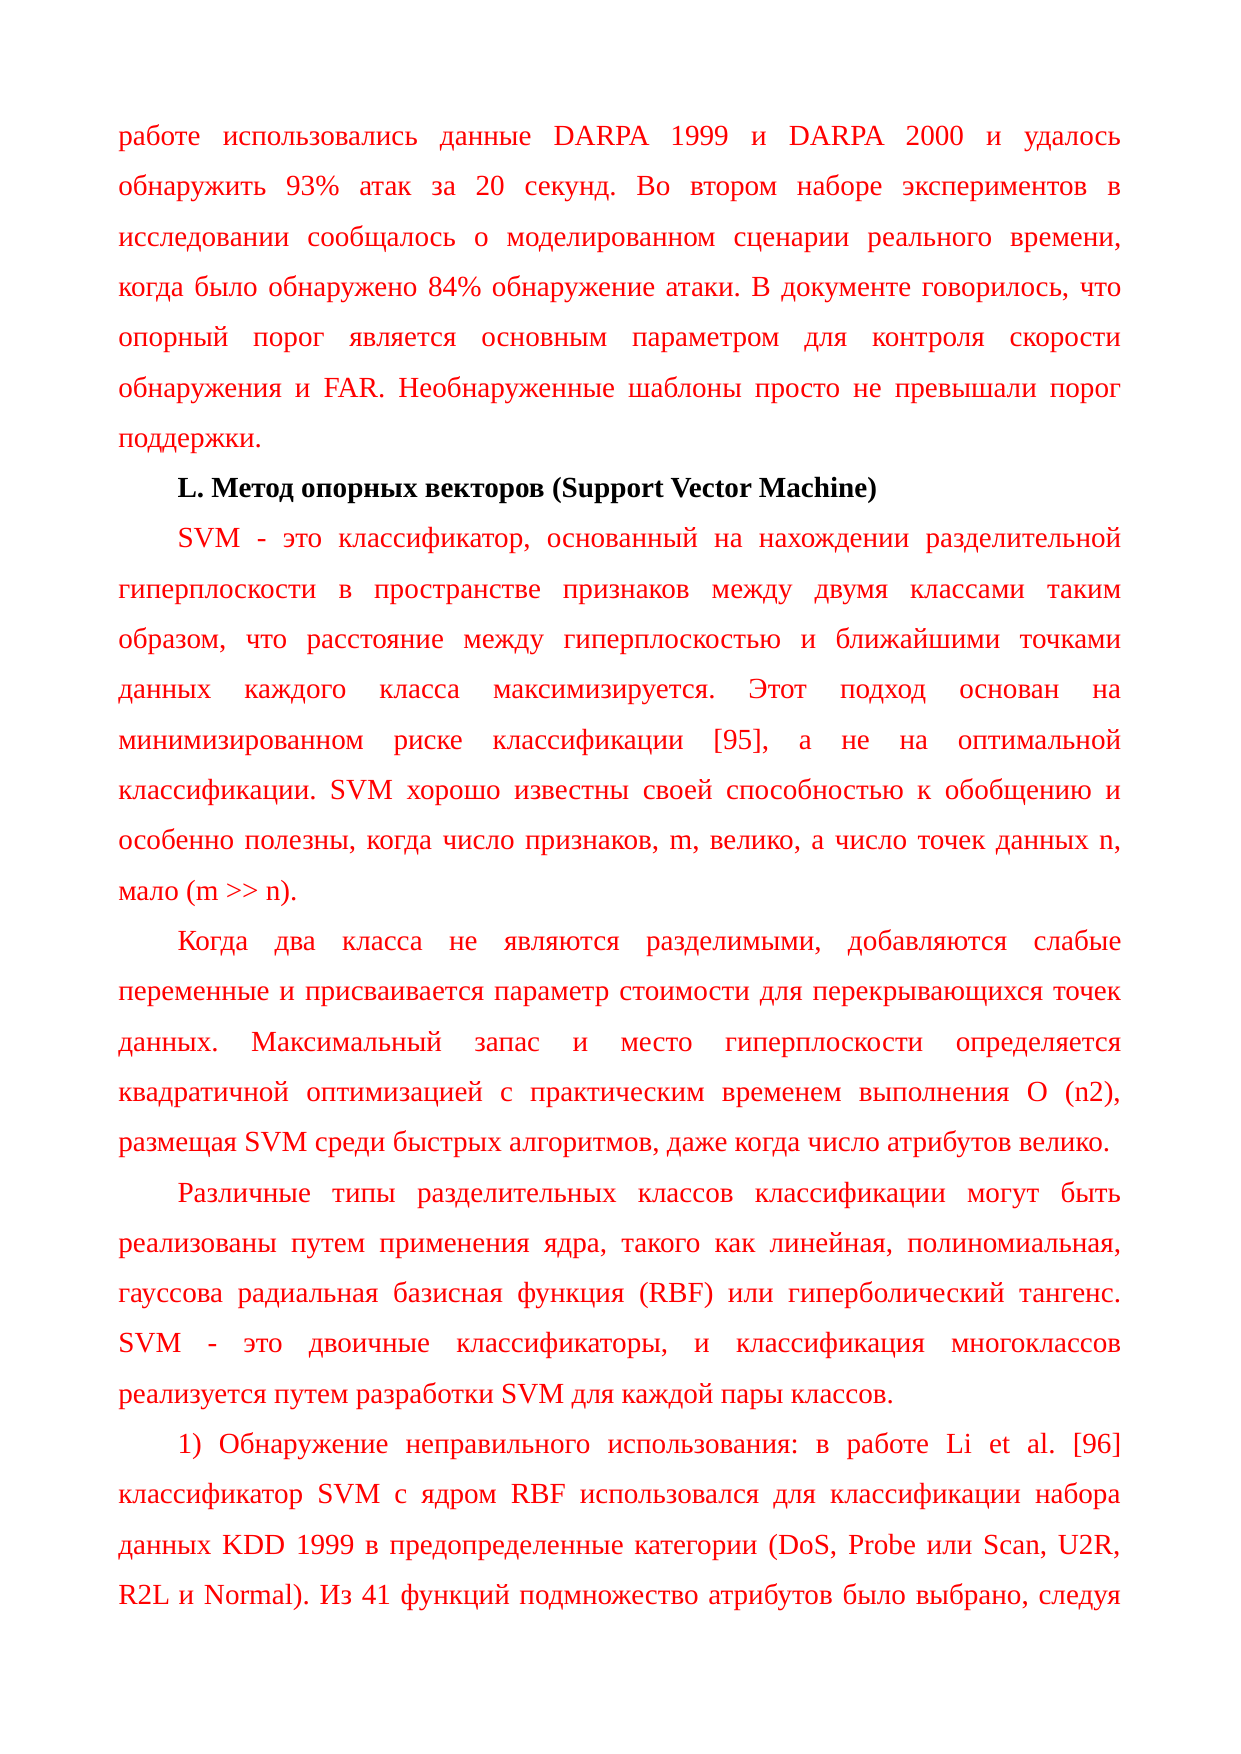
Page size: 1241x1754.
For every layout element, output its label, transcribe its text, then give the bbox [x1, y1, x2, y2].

text SVM - это классификатор, основанный на нахождении разделительной гиперплоскости в пространстве признаков между двумя классами таким образом, что расстояние между гиперплоскостью и ближайшими точками данных каждого класса максимизируется. Этот подход основан на минимизированном риске классификации [95], а не на оптимальной классификации. SVM хорошо известны своей способностью к обобщению и особенно полезны, когда число признаков, m, велико, а число точек данных n, мало (m >> n). [118, 521, 1122, 906]
text Различные типы разделительных классов классификации могут быть реализованы путем применения ядра, такого как линейная, полиномиальная, гауссова радиальная базисная функция (RBF) или гиперболический тангенс. SVM - это двоичные классификаторы, и классификация многоклассов реализуется путем разработки SVM для каждой пары классов. [118, 1175, 1122, 1409]
text работе использовались данные DARPA 1999 и DARPA 2000 и удалось обнаружить 93% атак за 20 секунд. Во втором наборе экспериментов в исследовании сообщалось о моделированном сценарии реального времени, когда было обнаружено 84% обнаружение атаки. В документе говорилось, что опорный порог является основным параметром для контроля скорости обнаружения и FAR. Необнаруженные шаблоны просто не превышали порог поддержки. [118, 118, 1122, 453]
text Когда два класса не являются разделимыми, добавляются слабые переменные и присваивается параметр стоимости для перекрывающихся точек данных. Максимальный запас и место гиперплоскости определяется квадратичной оптимизацией с практическим временем выполнения O (n2), размещая SVM среди быстрых алгоритмов, даже когда число атрибутов велико. [118, 923, 1122, 1158]
text L. Метод опорных векторов (Support Vector Machine) [118, 470, 1122, 504]
text 1) Обнаружение неправильного использования: в работе Li et al. [96] классификатор SVM с ядром RBF использовался для классификации набора данных KDD 1999 в предопределенные категории (DoS, Probe или Scan, U2R, R2L и Normal). Из 41 функций подмножество атрибутов было выбрано, следуя [118, 1426, 1122, 1611]
